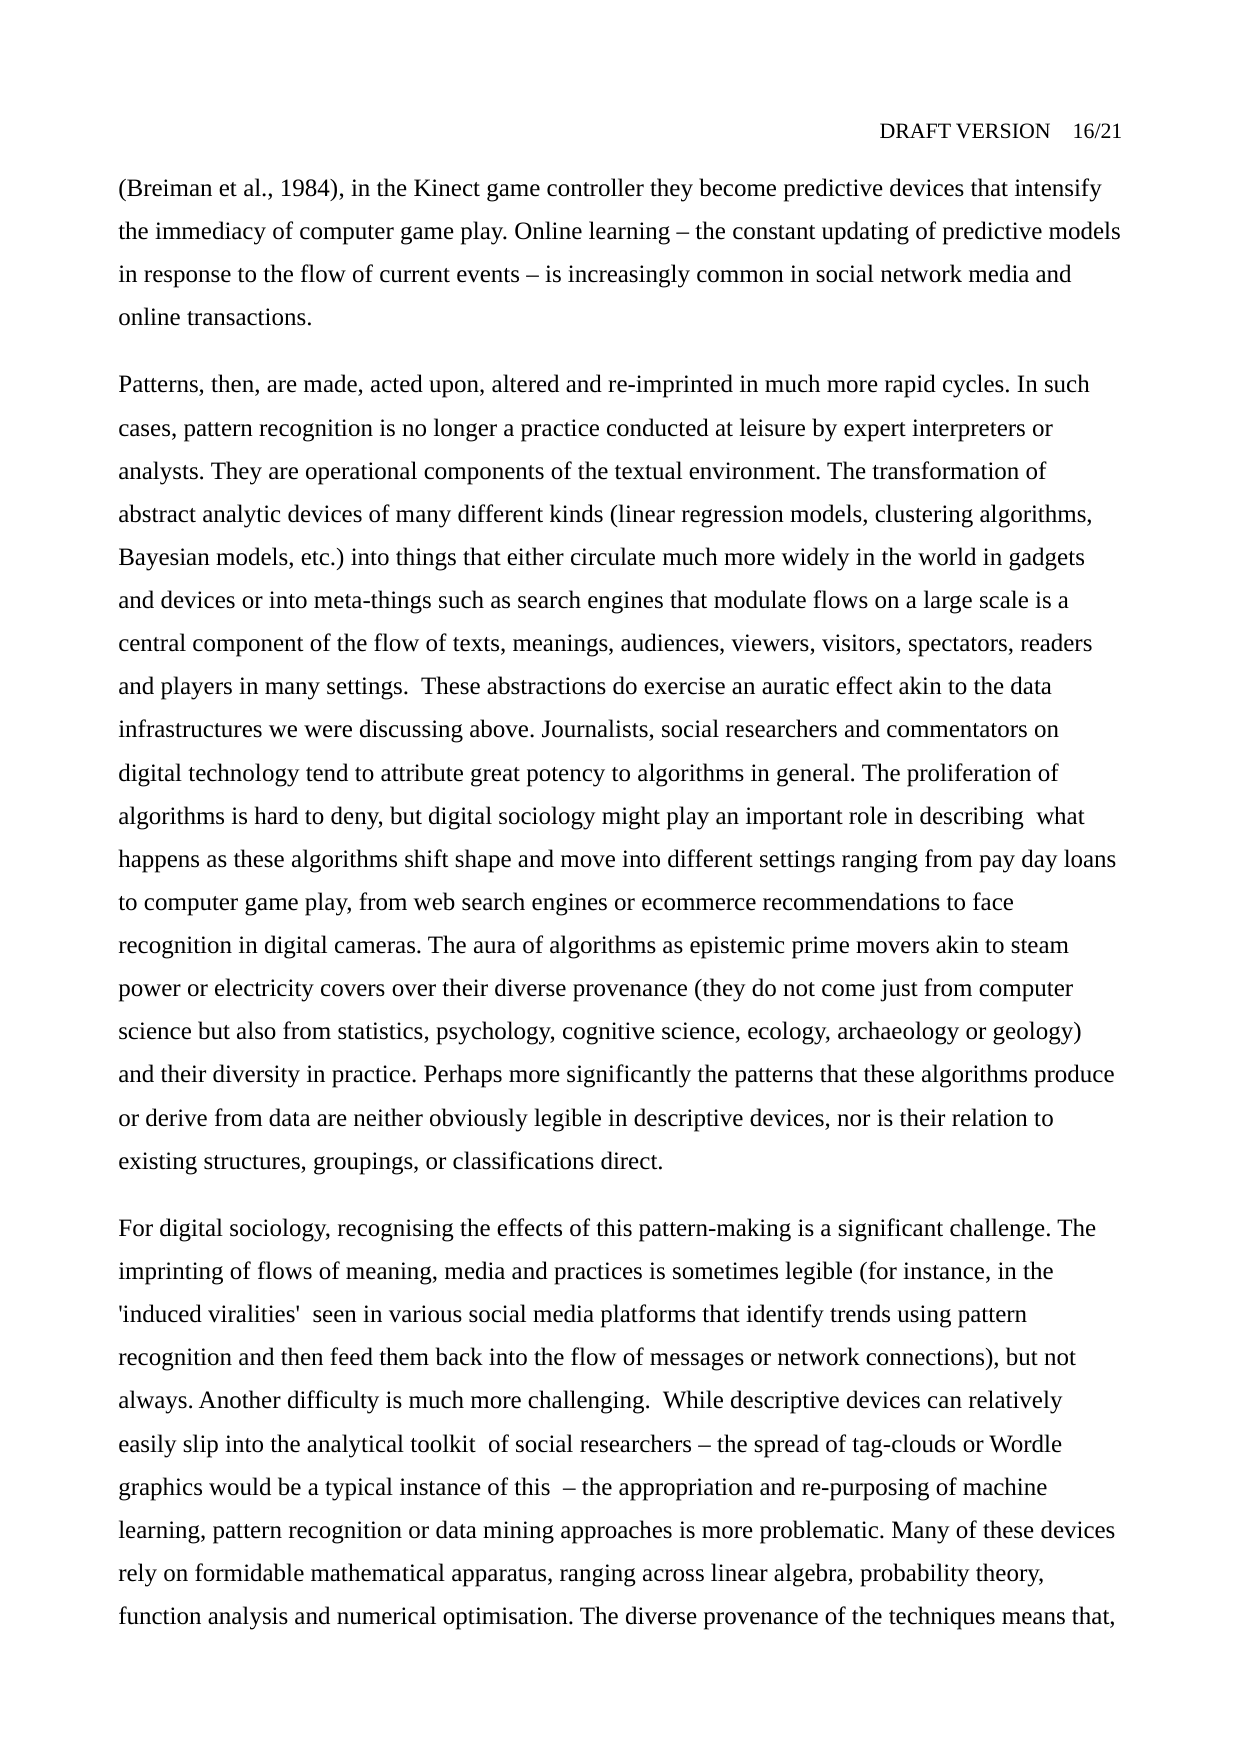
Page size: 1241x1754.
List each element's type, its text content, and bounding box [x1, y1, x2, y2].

text For digital sociology, recognising the effects of this pattern-making is a significant challenge. The imprinting of flows of meaning, media and practices is sometimes legible (for instance, in the 'induced viralities' seen in various social media platforms that identify trends using pattern recognition and then feed them back into the flow of messages or network connections), but not always. Another difficulty is much more challenging. While descriptive devices can relatively easily slip into the analytical toolkit of social researchers – the spread of tag-clouds or Wordle graphics would be a typical instance of this – the appropriation and re-purposing of machine learning, pattern recognition or data mining approaches is more problematic. Many of these devices rely on formidable mathematical apparatus, ranging across linear algebra, probability theory, function analysis and numerical optimisation. The diverse provenance of the techniques means that, [118, 1213, 1122, 1630]
text (Breiman et al., 1984), in the Kinect game controller they become predictive devices that intensify the immediacy of computer game play. Online learning – the constant updating of predictive models in response to the flow of current events – is increasingly common in social network media and online transactions. [118, 173, 1122, 331]
text Patterns, then, are made, acted upon, altered and re-imprinted in much more rapid cycles. In such cases, pattern recognition is no longer a practice conducted at leisure by expert interpreters or analysts. They are operational components of the textual environment. The transformation of abstract analytic devices of many different kinds (linear regression models, clustering algorithms, Bayesian models, etc.) into things that either circulate much more widely in the world in gadgets and devices or into meta-things such as search engines that modulate flows on a large scale is a central component of the flow of texts, meanings, audiences, viewers, visitors, spectators, readers and players in many settings. These abstractions do exercise an auratic effect akin to the data infrastructures we were discussing above. Journalists, social researchers and commentators on digital technology tend to attribute great potency to algorithms in general. The proliferation of algorithms is hard to deny, but digital sociology might play an important role in describing what happens as these algorithms shift shape and move into different settings ranging from pay day loans to computer game play, from web search engines or ecommerce recommendations to face recognition in digital cameras. The aura of algorithms as epistemic prime movers akin to steam power or electricity covers over their diverse provenance (they do not come just from computer science but also from statistics, psychology, cognitive science, ecology, archaeology or geology) and their diversity in practice. Perhaps more significantly the patterns that these algorithms produce or derive from data are neither obviously legible in descriptive devices, nor is their relation to existing structures, groupings, or classifications direct. [118, 369, 1122, 1174]
